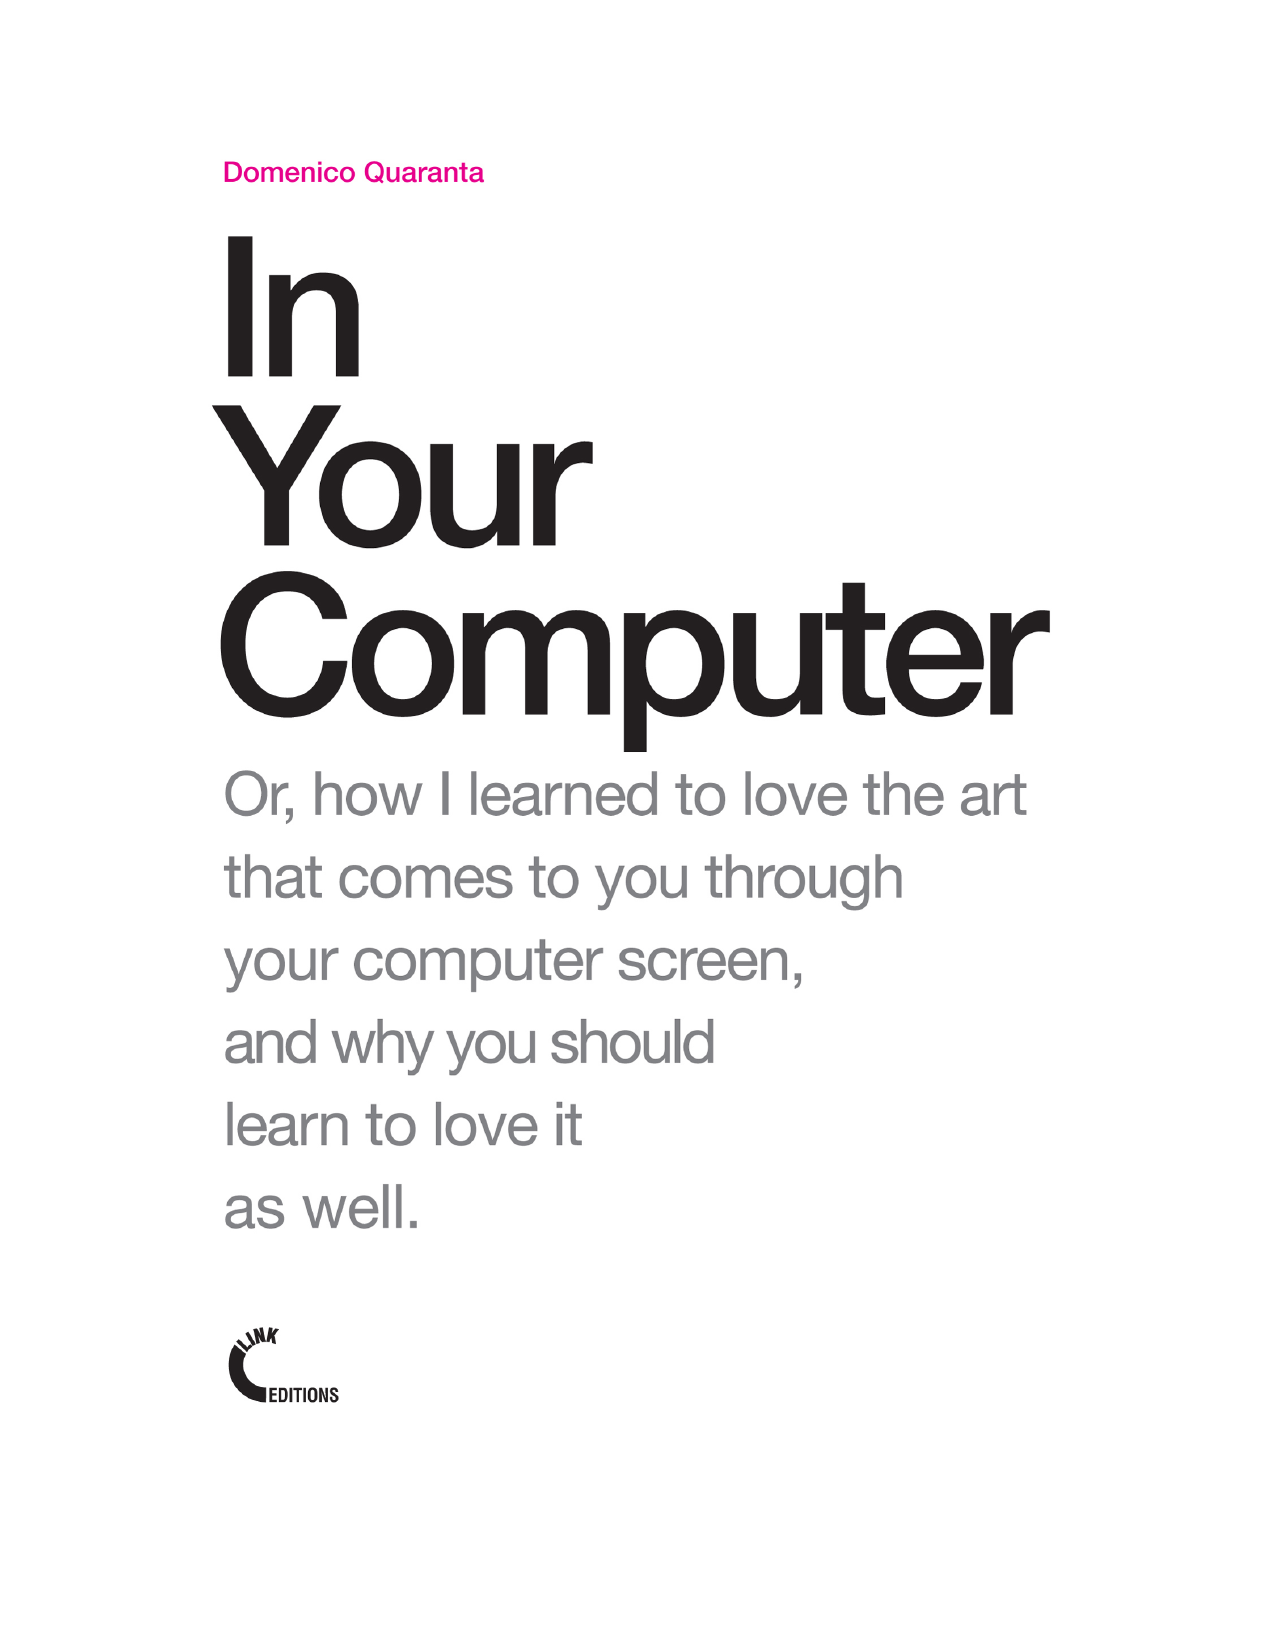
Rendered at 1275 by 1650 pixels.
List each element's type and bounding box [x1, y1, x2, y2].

picture [135, 118, 1140, 1436]
